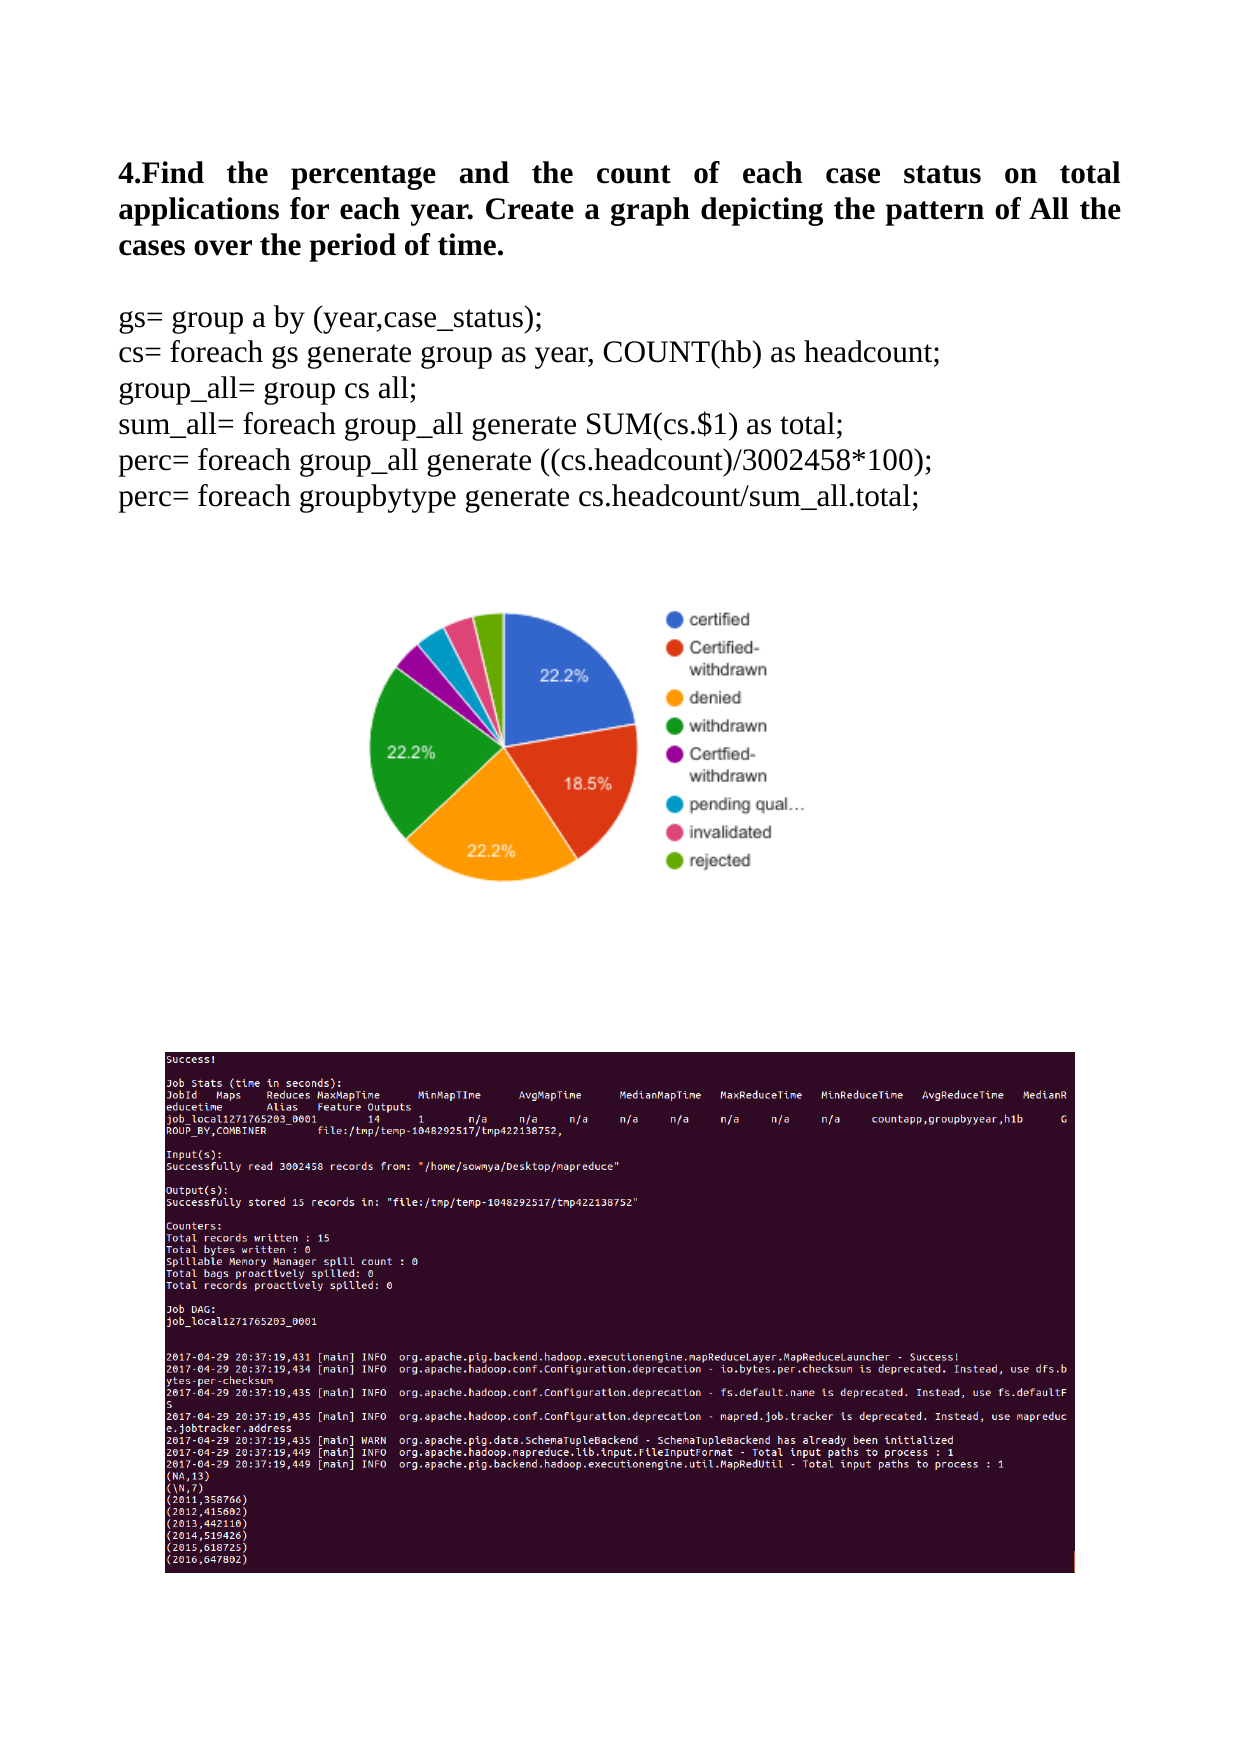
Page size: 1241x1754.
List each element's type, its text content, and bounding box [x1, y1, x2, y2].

text sum_all= foreach group_all generate SUM(cs.$1) as total; [118, 406, 1122, 442]
text group_all= group cs all; [118, 370, 1122, 406]
text perc= foreach group_all generate ((cs.headcount)/3002458*100); [118, 442, 1122, 477]
text 4.Find the percentage and the count of each case status on total applications for each year. Create a graph depicting the pattern of All the cases over the period of time. [118, 154, 1122, 262]
text cs= foreach gs generate group as year, COUNT(hb) as headcount; [118, 334, 1122, 370]
picture [235, 527, 940, 965]
picture [165, 1052, 1075, 1573]
text gs= group a by (year,case_status); [118, 298, 1122, 334]
text perc= foreach groupbytype generate cs.headcount/sum_all.total; [118, 477, 1122, 513]
